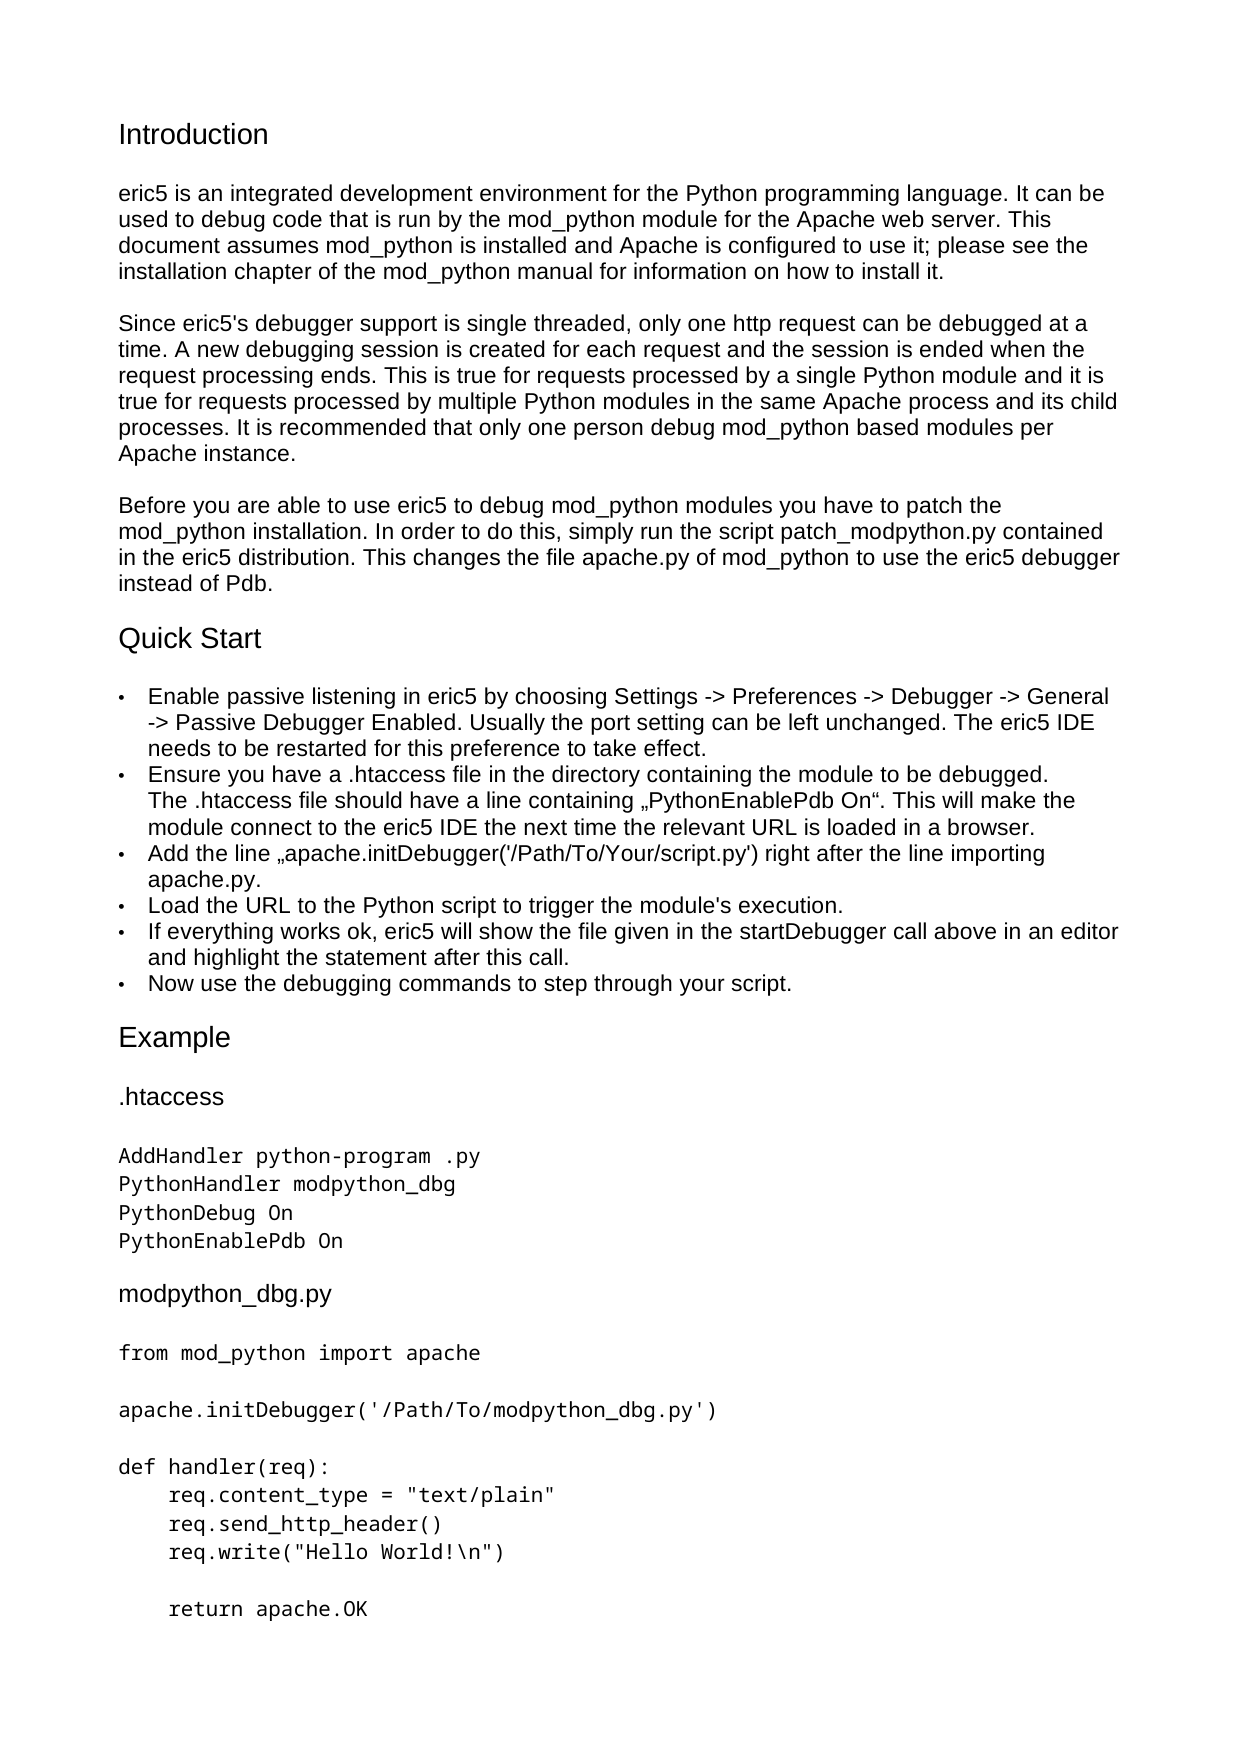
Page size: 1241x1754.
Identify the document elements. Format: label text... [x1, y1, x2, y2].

subtitle Example [118, 1021, 1122, 1054]
subtitle Quick Start [118, 622, 1122, 654]
text return apache.OK [118, 1594, 1122, 1623]
list Add the line „apache.initDebugger('/Path/To/Your/script.py') right after the line importing apache.py. [118, 840, 1122, 892]
text Before you are able to use eric5 to debug mod_python modules you have to patch the mod_python installation. In order to do this, simply run the script patch_modpython.py contained in the eric5 distribution. This changes the file apache.py of mod_python to use the eric5 debugger instead of Pdb. [118, 493, 1122, 597]
subtitle .htaccess [118, 1083, 1122, 1111]
text req.write("Hello World!\n") [118, 1537, 1122, 1566]
text PythonEnablePdb On [118, 1226, 1122, 1255]
text PythonDebug On [118, 1198, 1122, 1226]
text PythonHandler modpython_dbg [118, 1169, 1122, 1198]
text from mod_python import apache [118, 1337, 1122, 1366]
subtitle Introduction [118, 118, 1122, 151]
text Since eric5's debugger support is single threaded, only one http request can be debugged at a time. A new debugging session is created for each request and the session is ended when the request processing ends. This is true for requests processed by a single Python module and it is true for requests processed by multiple Python modules in the same Apache process and its child processes. It is recommended that only one person debug mod_python based modules per Apache instance. [118, 310, 1122, 467]
text eric5 is an integrated development environment for the Python programming language. It can be used to debug code that is run by the mod_python module for the Apache web server. This document assumes mod_python is installed and Apache is configured to use it; please see the installation chapter of the mod_python manual for information on how to install it. [118, 180, 1122, 284]
list Now use the debugging commands to step through your script. [118, 970, 1122, 996]
list Load the URL to the Python script to trigger the module's execution. [118, 892, 1122, 918]
text def handler(req): [118, 1452, 1122, 1480]
list Ensure you have a .htaccess file in the directory containing the module to be debugged. The .htaccess file should have a line containing „PythonEnablePdb On“. This will make the module connect to the eric5 IDE the next time the relevant URL is loaded in a browser. [118, 762, 1122, 840]
text req.send_http_header() [118, 1509, 1122, 1537]
list If everything works ok, eric5 will show the file given in the startDebugger call above in an editor and highlight the statement after this call. [118, 918, 1122, 970]
list Enable passive listening in eric5 by choosing Settings -> Preferences -> Debugger -> General -> Passive Debugger Enabled. Usually the port setting can be left unchanged. The eric5 IDE needs to be restarted for this preference to take effect. [118, 684, 1122, 762]
subtitle modpython_dbg.py [118, 1280, 1122, 1308]
text req.content_type = "text/plain" [118, 1480, 1122, 1509]
text AddHandler python-program .py [118, 1141, 1122, 1169]
text apache.initDebugger('/Path/To/modpython_dbg.py') [118, 1394, 1122, 1423]
